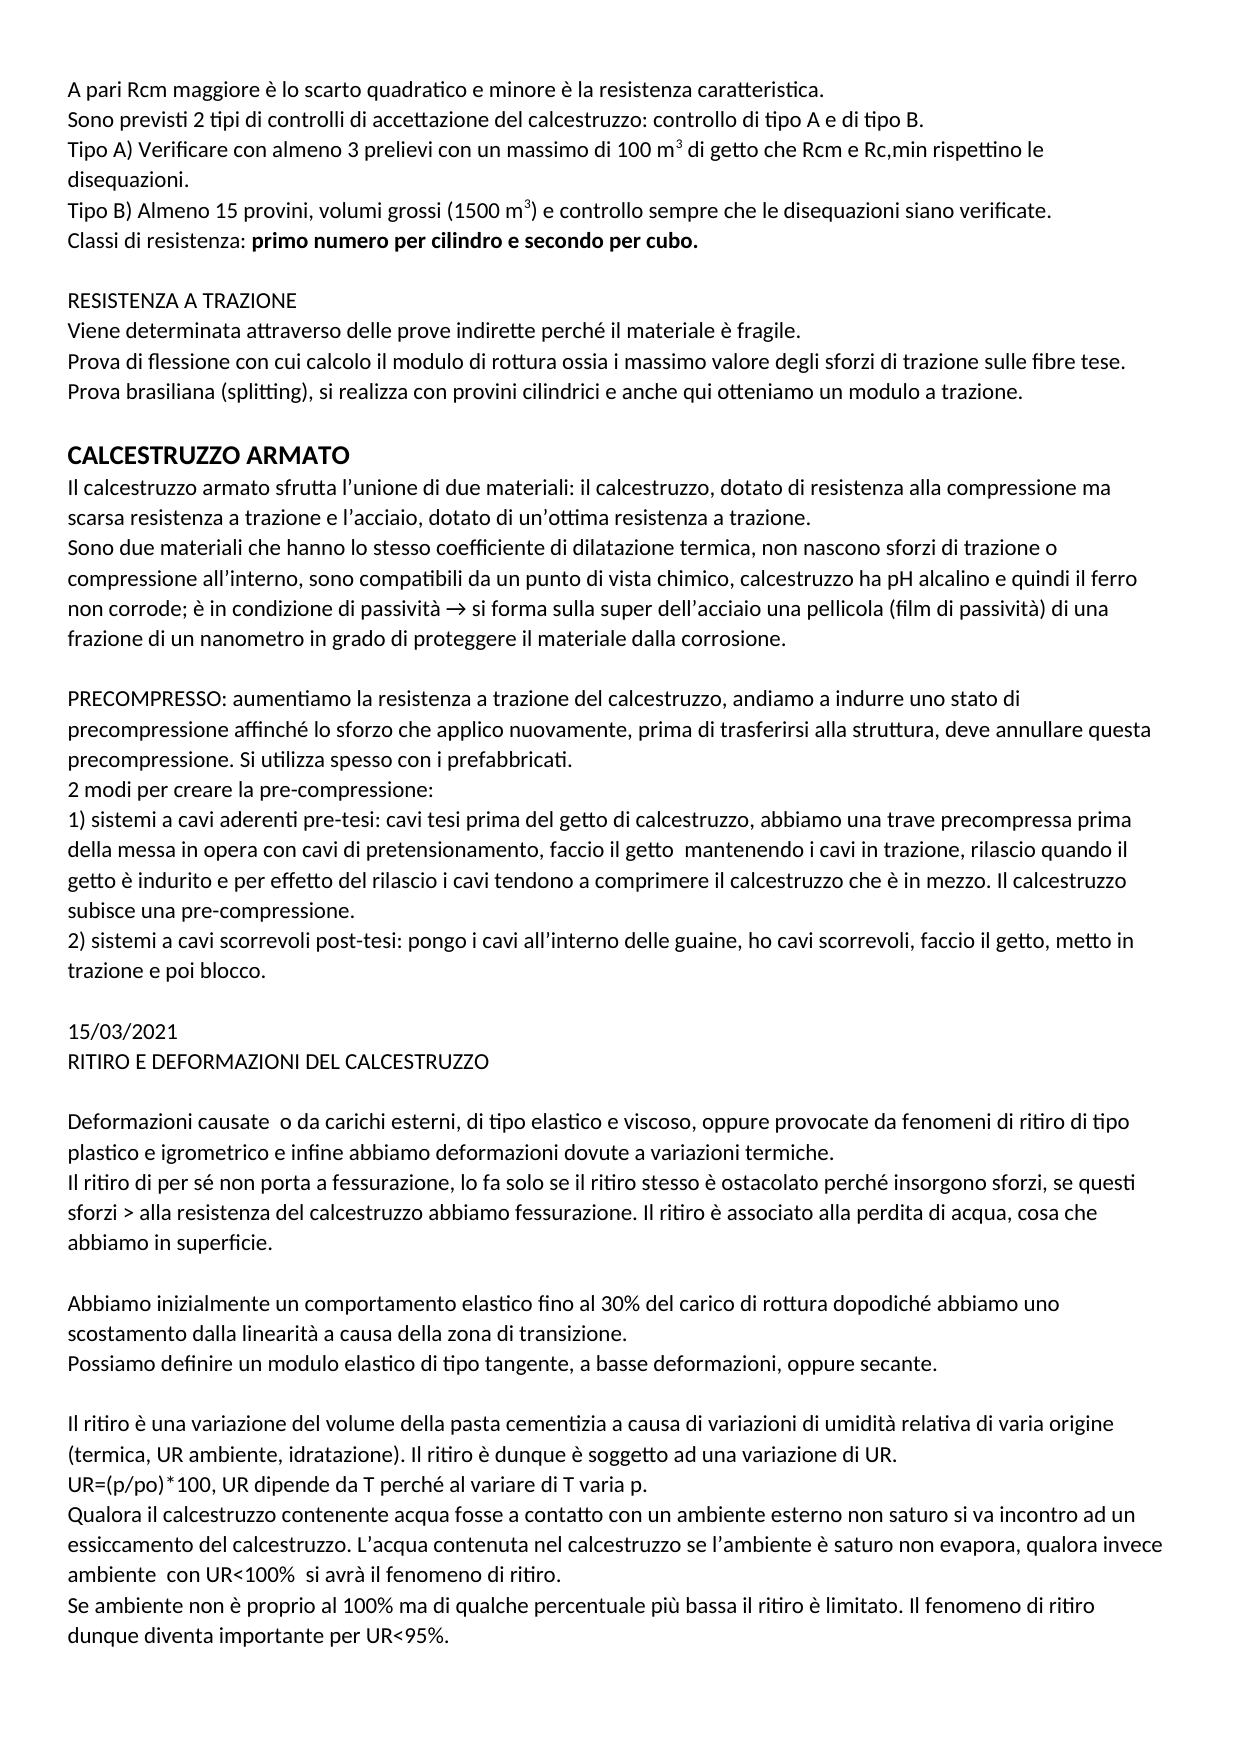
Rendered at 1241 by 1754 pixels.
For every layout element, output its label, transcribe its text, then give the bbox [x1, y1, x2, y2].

text A pari Rcm maggiore è lo scarto quadratico e minore è la resistenza caratteristica. Sono previsti 2 tipi di controlli di accettazione del calcestruzzo: controllo di tipo A e di tipo B. Tipo A) Verificare con almeno 3 prelievi con un massimo di 100 m3 di getto che Rcm e Rc,min rispettino le disequazioni. Tipo B) Almeno 15 provini, volumi grossi (1500 m3) e controllo sempre che le disequazioni siano verificate. Classi di resistenza: primo numero per cilindro e secondo per cubo. RESISTENZA A TRAZIONE Viene determinata attraverso delle prove indirette perché il materiale è fragile. Prova di flessione con cui calcolo il modulo di rottura ossia i massimo valore degli sforzi di trazione sulle fibre tese. Prova brasiliana (splitting), si realizza con provini cilindrici e anche qui otteniamo un modulo a trazione. CALCESTRUZZO ARMATO Il calcestruzzo armato sfrutta l’unione di due materiali: il calcestruzzo, dotato di resistenza alla compressione ma scarsa resistenza a trazione e l’acciaio, dotato di un’ottima resistenza a trazione. Sono due materiali che hanno lo stesso coefficiente di dilatazione termica, non nascono sforzi di trazione o compressione all’interno, sono compatibili da un punto di vista chimico, calcestruzzo ha pH alcalino e quindi il ferro non corrode; è in condizione di passività → si forma sulla super dell’acciaio una pellicola (film di passività) di una frazione di un nanometro in grado di proteggere il materiale dalla corrosione. PRECOMPRESSO: aumentiamo la resistenza a trazione del calcestruzzo, andiamo a indurre uno stato di precompressione affinché lo sforzo che applico nuovamente, prima di trasferirsi alla struttura, deve annullare questa precompressione. Si utilizza spesso con i prefabbricati. 2 modi per creare la pre-compressione: 1) sistemi a cavi aderenti pre-tesi: cavi tesi prima del getto di calcestruzzo, abbiamo una trave precompressa prima della messa in opera con cavi di pretensionamento, faccio il getto mantenendo i cavi in trazione, rilascio quando il getto è indurito e per effetto del rilascio i cavi tendono a comprimere il calcestruzzo che è in mezzo. Il calcestruzzo subisce una pre-compressione. 2) sistemi a cavi scorrevoli post-tesi: pongo i cavi all’interno delle guaine, ho cavi scorrevoli, faccio il getto, metto in trazione e poi blocco. 15/03/2021 RITIRO E DEFORMAZIONI DEL CALCESTRUZZO Deformazioni causate o da carichi esterni, di tipo elastico e viscoso, oppure provocate da fenomeni di ritiro di tipo plastico e igrometrico e infine abbiamo deformazioni dovute a variazioni termiche. Il ritiro di per sé non porta a fessurazione, lo fa solo se il ritiro stesso è ostacolato perché insorgono sforzi, se questi sforzi > alla resistenza del calcestruzzo abbiamo fessurazione. Il ritiro è associato alla perdita di acqua, cosa che abbiamo in superficie. Abbiamo inizialmente un comportamento elastico fino al 30% del carico di rottura dopodiché abbiamo uno scostamento dalla linearità a causa della zona di transizione. Possiamo definire un modulo elastico di tipo tangente, a basse deformazioni, oppure secante. Il ritiro è una variazione del volume della pasta cementizia a causa di variazioni di umidità relativa di varia origine (termica, UR ambiente, idratazione). Il ritiro è dunque è soggetto ad una variazione di UR. UR=(p/po)*100, UR dipende da T perché al variare di T varia p. Qualora il calcestruzzo contenente acqua fosse a contatto con un ambiente esterno non saturo si va incontro ad un essiccamento del calcestruzzo. L’acqua contenuta nel calcestruzzo se l’ambiente è saturo non evapora, qualora invece ambiente con UR<100% si avrà il fenomeno di ritiro. Se ambiente non è proprio al 100% ma di qualche percentuale più bassa il ritiro è limitato. Il fenomeno di ritiro dunque diventa importante per UR<95%. [67, 75, 1165, 1649]
